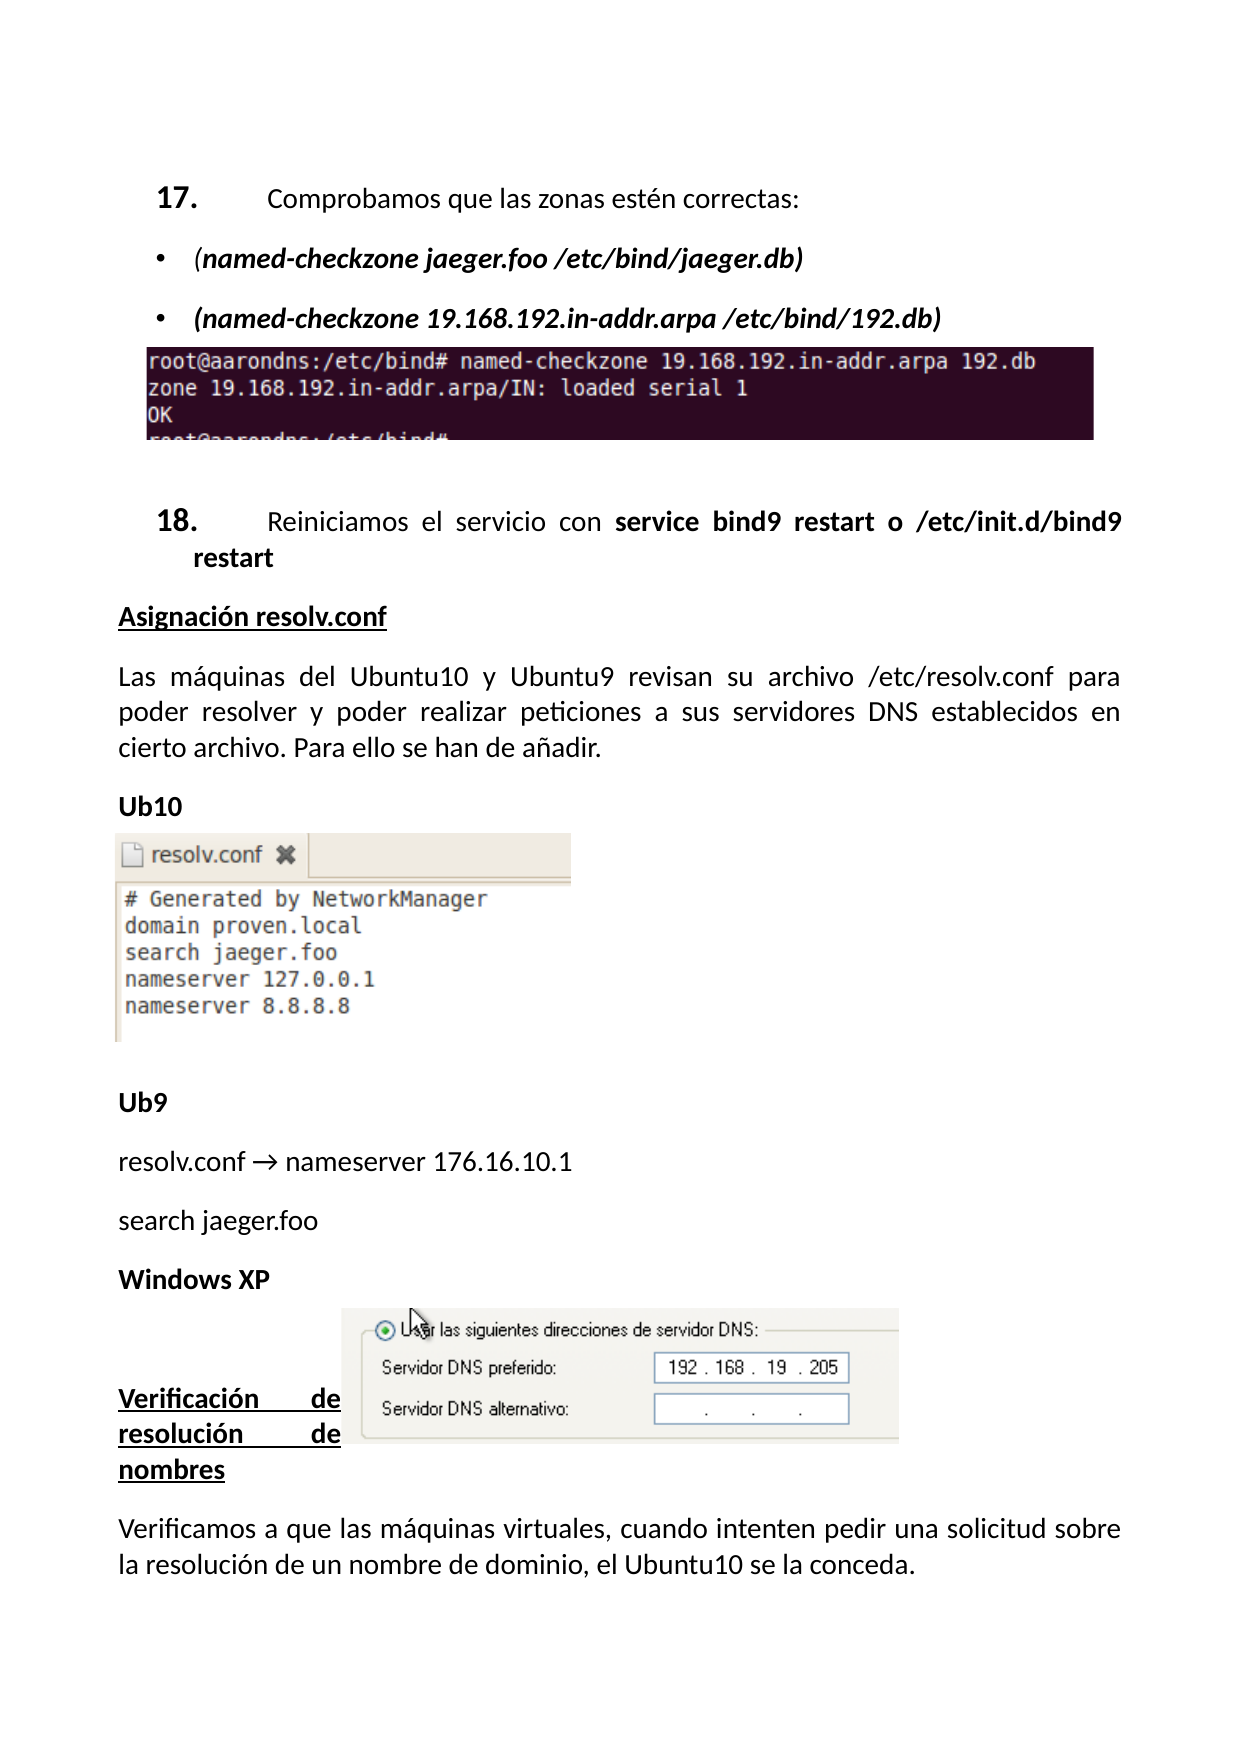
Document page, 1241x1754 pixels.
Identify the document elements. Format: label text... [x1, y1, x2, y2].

text Windows XP [118, 1261, 1122, 1297]
text Asignación resolv.conf [118, 598, 1122, 634]
text Verificación de resolución de nombres [118, 1380, 1122, 1487]
list Comprobamos que las zonas estén correctas: [156, 176, 1122, 217]
picture [341, 1308, 899, 1444]
text Ub10 [118, 788, 1122, 824]
text Las máquinas del Ubuntu10 y Ubuntu9 revisan su archivo /etc/resolv.conf para poder resolver y poder realizar peticiones a sus servidores DNS establecidos en cierto archivo. Para ello se han de añadir. [118, 658, 1122, 764]
list (named-checkzone 19.168.192.in-addr.arpa /etc/bind/192.db) [156, 300, 1122, 335]
text resolv.conf → nameserver 176.16.10.1 [118, 1143, 1122, 1179]
text Verificamos a que las máquinas virtuales, cuando intenten pedir una solicitud sobre la resolución de un nombre de dominio, el Ubuntu10 se la conceda. [118, 1510, 1122, 1581]
text Ub9 [118, 1084, 1122, 1119]
text search jaeger.foo [118, 1202, 1122, 1238]
list Reiniciamos el servicio con service bind9 restart o /etc/init.d/bind9 restart [156, 498, 1122, 575]
picture [114, 833, 571, 1042]
picture [146, 347, 1094, 440]
list (named-checkzone jaeger.foo /etc/bind/jaeger.db) [156, 241, 1122, 276]
